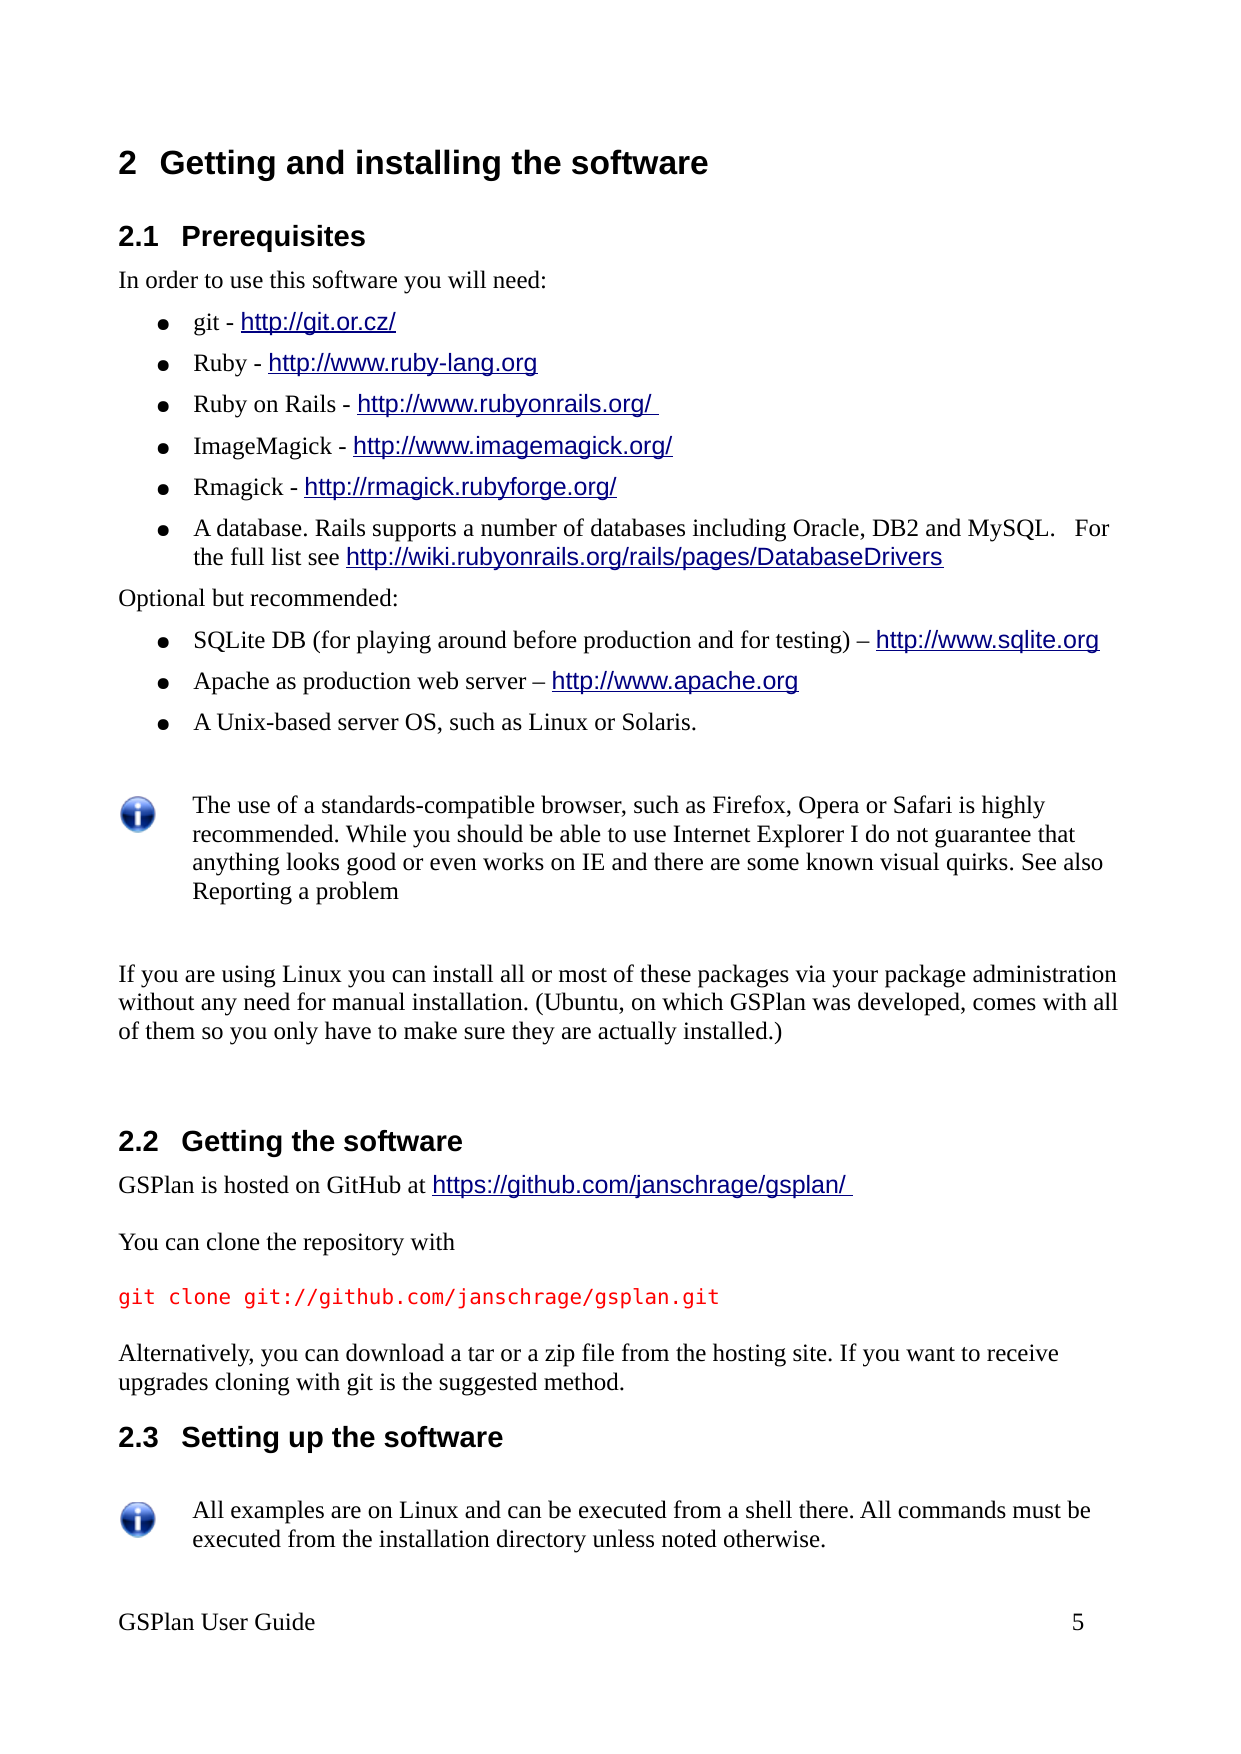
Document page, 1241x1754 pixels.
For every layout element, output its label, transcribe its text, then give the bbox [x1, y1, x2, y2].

subtitle Setting up the software [118, 1420, 1122, 1454]
list Ruby - http://www.ruby-lang.org [156, 348, 1122, 377]
subtitle Getting and installing the software [118, 143, 1122, 182]
text In order to use this software you will need: [118, 265, 1122, 294]
text GSPlan is hosted on GitHub at https://github.com/janschrage/gsplan/ [118, 1170, 1122, 1198]
list Ruby on Rails - http://www.rubyonrails.org/ [156, 389, 1122, 418]
text You can clone the repository with [118, 1227, 1122, 1256]
list SQLite DB (for playing around before production and for testing) – http://www.sqlite.org [156, 625, 1122, 653]
text Alternatively, you can download a tar or a zip file from the hosting site. If you want to receive upgrades cloning with git is the suggested method. [118, 1338, 1122, 1395]
list A Unix-based server OS, such as Linux or Solaris. [156, 707, 1122, 736]
text Optional but recommended: [118, 583, 1122, 612]
picture [120, 796, 156, 833]
text If you are using Linux you can install all or most of these packages via your package administration without any need for manual installation. (Ubuntu, on which GSPlan was developed, comes with all of them so you only have to make sure they are actually installed.) [118, 959, 1122, 1045]
list Apache as production web server – http://www.apache.org [156, 666, 1122, 695]
list Rmagick - http://rmagick.rubyforge.org/ [156, 472, 1122, 501]
text git clone git://github.com/janschrage/gsplan.git [118, 1285, 1122, 1309]
subtitle Prerequisites [118, 219, 1122, 253]
picture [120, 1502, 156, 1538]
text All examples are on Linux and can be executed from a shell there. All commands must be executed from the installation directory unless noted otherwise. [192, 1495, 1122, 1553]
list A database. Rails supports a number of databases including Oracle, DB2 and MySQL. For the full list see http://wiki.rubyonrails.org/rails/pages/DatabaseDrivers [156, 513, 1122, 571]
list ImageMagick - http://www.imagemagick.org/ [156, 431, 1122, 459]
subtitle Getting the software [118, 1124, 1122, 1157]
list git - http://git.or.cz/ [156, 307, 1122, 335]
text The use of a standards-compatible browser, such as Firefox, Opera or Safari is highly recommended. While you should be able to use Internet Explorer I do not guarantee that anything looks good or even works on IE and there are some known visual quirks. See also Reporting a problem [192, 790, 1122, 905]
